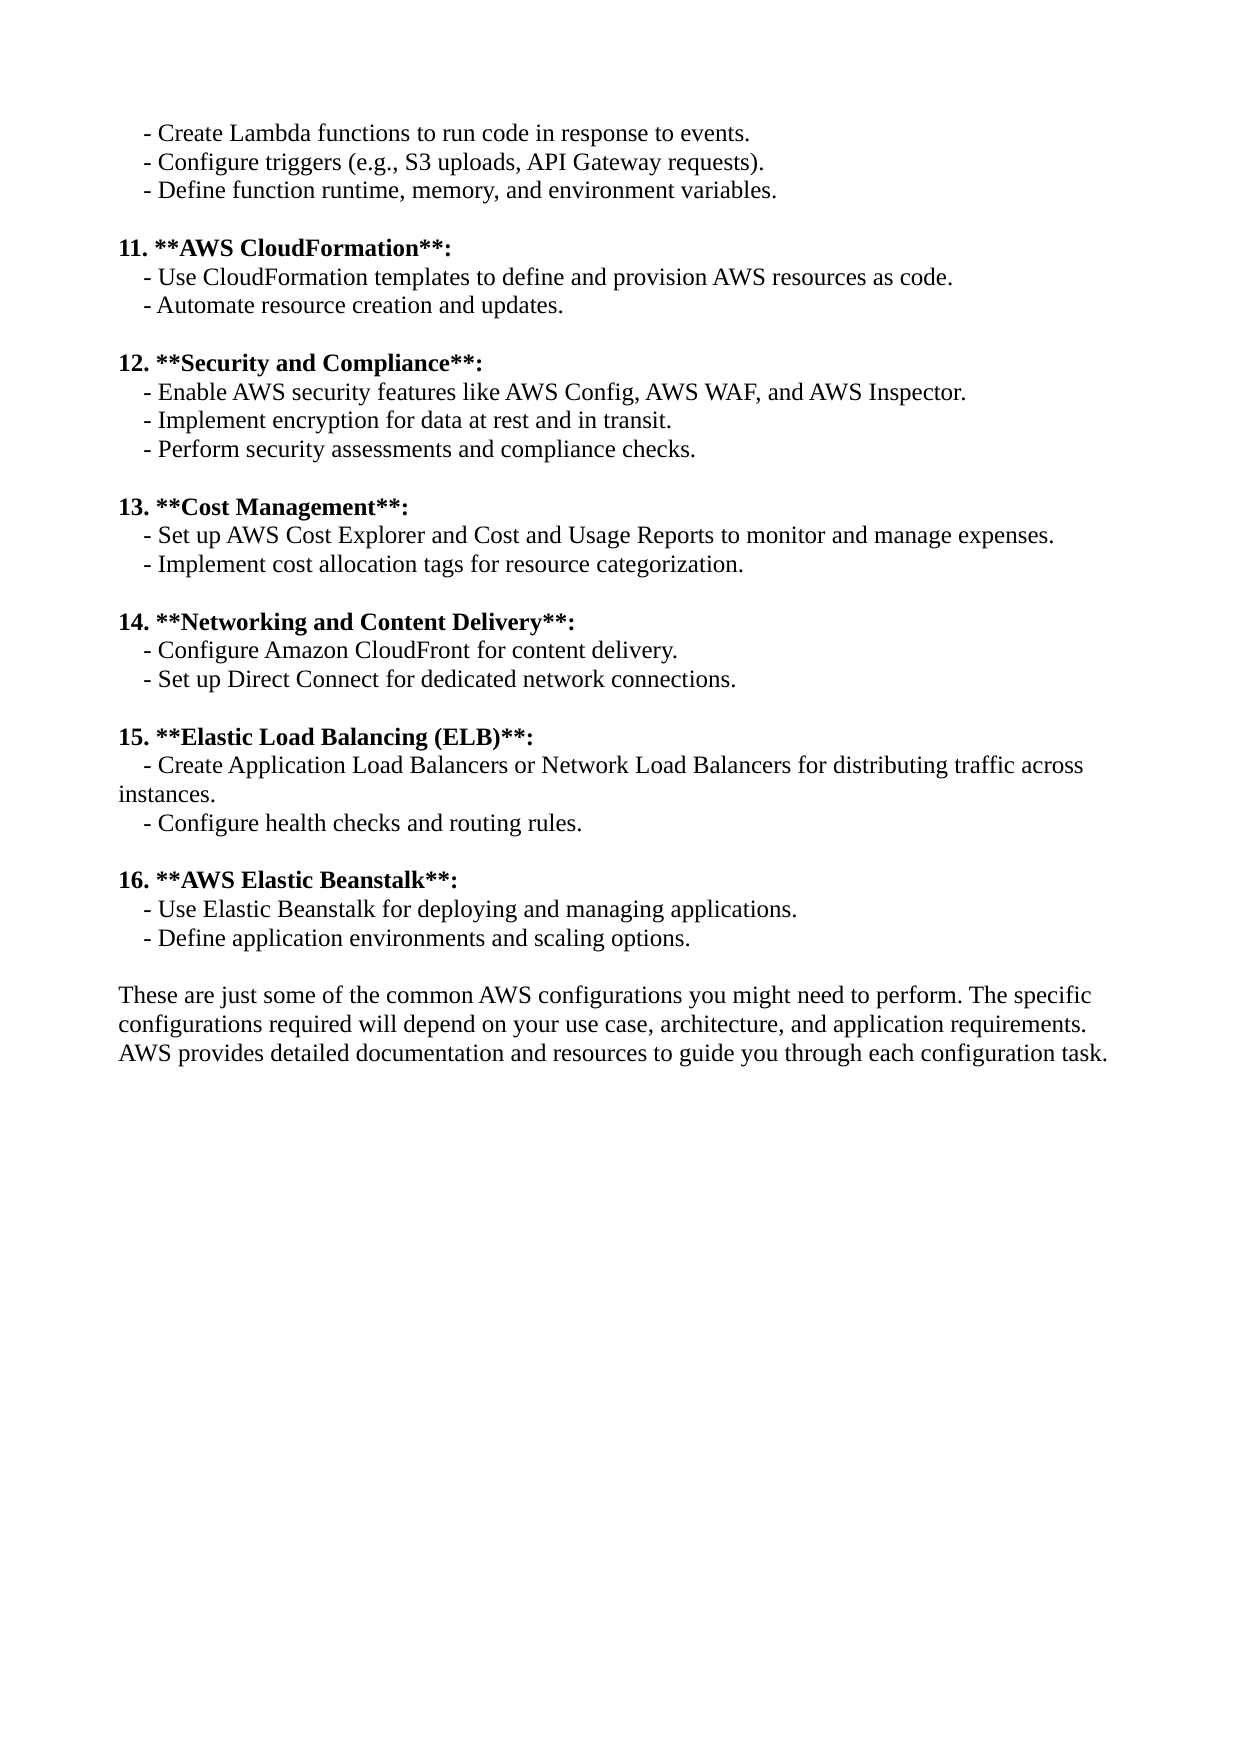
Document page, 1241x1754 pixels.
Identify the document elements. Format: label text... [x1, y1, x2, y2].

text - Automate resource creation and updates. [118, 291, 1122, 319]
text - Create Application Load Balancers or Network Load Balancers for distributing traffic across instances. [118, 751, 1122, 808]
text - Configure Amazon CloudFront for content delivery. [118, 636, 1122, 664]
text 14. **Networking and Content Delivery**: [118, 607, 1122, 636]
text - Implement cost allocation tags for resource categorization. [118, 549, 1122, 578]
text 15. **Elastic Load Balancing (ELB)**: [118, 722, 1122, 751]
text 16. **AWS Elastic Beanstalk**: [118, 866, 1122, 894]
text - Set up AWS Cost Explorer and Cost and Usage Reports to monitor and manage expenses. [118, 521, 1122, 549]
text 12. **Security and Compliance**: [118, 348, 1122, 377]
text - Define application environments and scaling options. [118, 923, 1122, 952]
text - Perform security assessments and compliance checks. [118, 434, 1122, 463]
text - Set up Direct Connect for dedicated network connections. [118, 664, 1122, 693]
text - Create Lambda functions to run code in response to events. [118, 118, 1122, 147]
text - Implement encryption for data at rest and in transit. [118, 406, 1122, 434]
text - Enable AWS security features like AWS Config, AWS WAF, and AWS Inspector. [118, 377, 1122, 406]
text 11. **AWS CloudFormation**: [118, 233, 1122, 262]
text 13. **Cost Management**: [118, 492, 1122, 521]
text - Configure triggers (e.g., S3 uploads, API Gateway requests). [118, 147, 1122, 176]
text - Use Elastic Beanstalk for deploying and managing applications. [118, 894, 1122, 923]
text - Configure health checks and routing rules. [118, 808, 1122, 837]
text - Use CloudFormation templates to define and provision AWS resources as code. [118, 262, 1122, 291]
text - Define function runtime, memory, and environment variables. [118, 176, 1122, 204]
text These are just some of the common AWS configurations you might need to perform. The specific configurations required will depend on your use case, architecture, and application requirements. AWS provides detailed documentation and resources to guide you through each configuration task. [118, 981, 1122, 1067]
